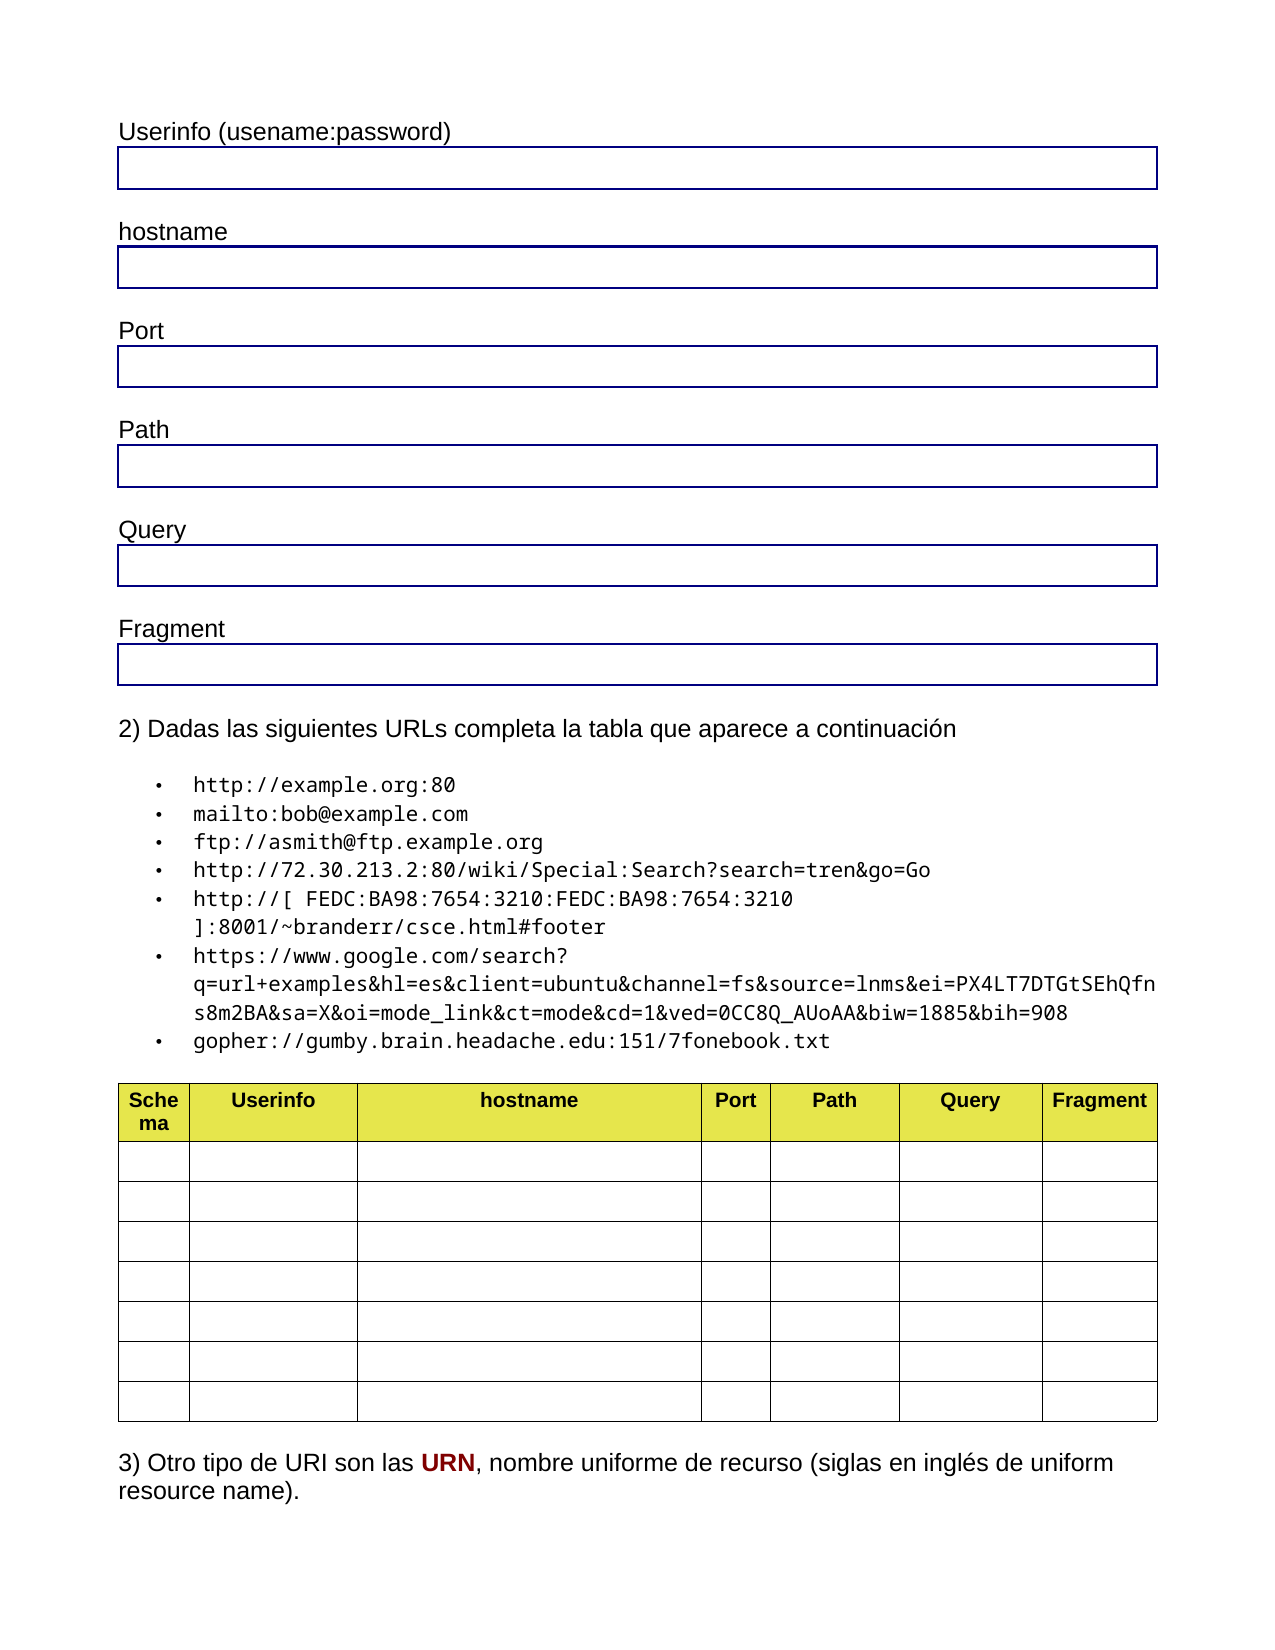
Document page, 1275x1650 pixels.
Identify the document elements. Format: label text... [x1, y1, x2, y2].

table_cell [190, 1182, 357, 1221]
table_cell [1043, 1342, 1157, 1381]
table_cell [771, 1262, 899, 1301]
table_cell [358, 1342, 701, 1381]
table_header [119, 645, 1156, 684]
table_header Fragment [1043, 1084, 1157, 1141]
table_cell [702, 1342, 770, 1381]
table_cell [900, 1182, 1042, 1221]
table_cell [358, 1382, 701, 1421]
table_header [119, 546, 1156, 585]
table_cell [190, 1142, 357, 1181]
table_cell [190, 1302, 357, 1341]
text Path [118, 416, 1147, 444]
list https://www.google.com/search?q=url+examples&hl=es&client=ubuntu&channel=fs&source=lnms&ei=PX4LT7DTGtSEhQfns8m2BA&sa=X&oi=mode_link&ct=mode&cd=1&ved=0CC8Q_AUoAA&biw=1885&bih=908 [156, 941, 1157, 1026]
table_cell [771, 1382, 899, 1421]
table_cell [190, 1222, 357, 1261]
table_cell [1043, 1182, 1157, 1221]
table_cell [119, 1382, 189, 1421]
table_cell [702, 1222, 770, 1261]
table_header Userinfo [190, 1084, 357, 1141]
table_cell [702, 1262, 770, 1301]
table_cell [1043, 1382, 1157, 1421]
table_cell [119, 1262, 189, 1301]
table_header Query [900, 1084, 1042, 1141]
table_cell [1043, 1302, 1157, 1341]
table_cell [119, 1302, 189, 1341]
table_cell [900, 1222, 1042, 1261]
table_cell [119, 1342, 189, 1381]
text Userinfo (usename:password) [118, 118, 1147, 146]
table_cell [771, 1182, 899, 1221]
table_cell [190, 1262, 357, 1301]
table_cell [900, 1342, 1042, 1381]
table_header [119, 148, 1156, 187]
table_cell [702, 1142, 770, 1181]
table_cell [358, 1182, 701, 1221]
table_header Schema [119, 1084, 189, 1141]
table_header Port [702, 1084, 770, 1141]
list gopher://gumby.brain.headache.edu:151/7fonebook.txt [156, 1026, 1157, 1054]
table_header [119, 248, 1156, 287]
text 3) Otro tipo de URI son las URN, nombre uniforme de recurso (siglas en inglés de uniform resource name). [118, 1448, 1157, 1504]
table_cell [771, 1142, 899, 1181]
text Query [118, 516, 1147, 543]
table_cell [119, 1182, 189, 1221]
table_cell [900, 1382, 1042, 1421]
list http://72.30.213.2:80/wiki/Special:Search?search=tren&go=Go [156, 856, 1157, 884]
table_cell [900, 1302, 1042, 1341]
list mailto:bob@example.com [156, 799, 1157, 827]
list ftp://asmith@ftp.example.org [156, 827, 1157, 856]
table_cell [1043, 1262, 1157, 1301]
table_cell [1043, 1142, 1157, 1181]
table_header [119, 347, 1156, 386]
table_cell [771, 1222, 899, 1261]
table_cell [702, 1382, 770, 1421]
text Fragment [118, 615, 1147, 643]
table_cell [702, 1302, 770, 1341]
table_cell [1043, 1222, 1157, 1261]
table_header hostname [358, 1084, 701, 1141]
text 2) Dadas las siguientes URLs completa la tabla que aparece a continuación [118, 714, 1147, 742]
table_cell [771, 1302, 899, 1341]
list http://[ FEDC:BA98:7654:3210:FEDC:BA98:7654:3210 ]:8001/~branderr/csce.html#footer [156, 884, 1157, 941]
table_cell [190, 1342, 357, 1381]
table_header Path [771, 1084, 899, 1141]
table_cell [358, 1222, 701, 1261]
table_cell [190, 1382, 357, 1421]
table_cell [900, 1142, 1042, 1181]
table_cell [900, 1262, 1042, 1301]
table_cell [771, 1342, 899, 1381]
table_cell [358, 1302, 701, 1341]
text Port [118, 317, 1147, 345]
list http://example.org:80 [156, 770, 1157, 799]
text hostname [118, 217, 1147, 245]
table_cell [119, 1142, 189, 1181]
table_cell [358, 1262, 701, 1301]
table_cell [702, 1182, 770, 1221]
table_cell [119, 1222, 189, 1261]
table_cell [358, 1142, 701, 1181]
table_header [119, 446, 1156, 486]
